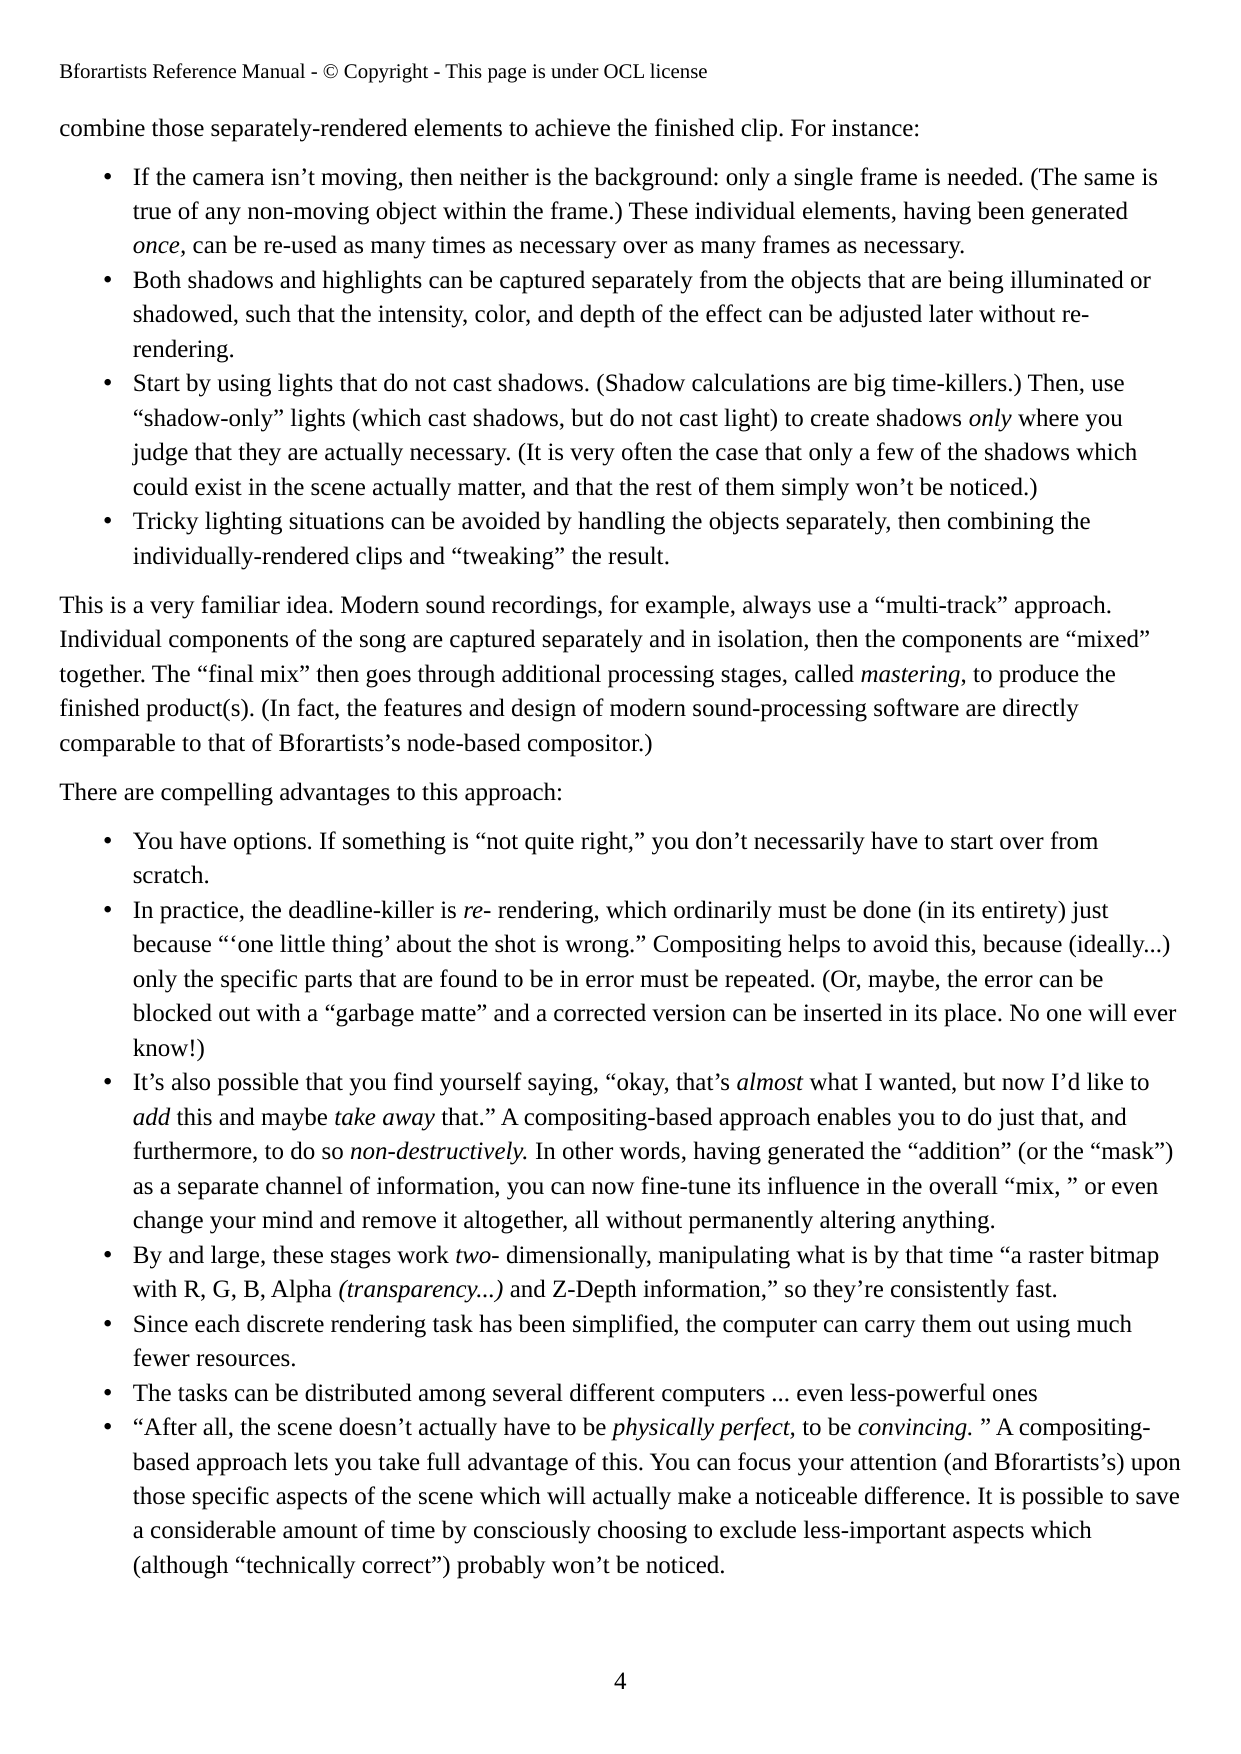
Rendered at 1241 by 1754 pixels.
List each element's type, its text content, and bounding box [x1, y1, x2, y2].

text There are compelling advantages to this approach: [59, 777, 1181, 806]
list Since each discrete rendering task has been simplified, the computer can carry them out using much fewer resources. [103, 1309, 1181, 1372]
list You have options. If something is “not quite right,” you don’t necessarily have to start over from scratch. [103, 826, 1181, 889]
text combine those separately-rendered elements to achieve the finished clip. For instance: [59, 113, 1181, 141]
list Start by using lights that do not cast shadows. (Shadow calculations are big time-killers.) Then, use “shadow-only” lights (which cast shadows, but do not cast light) to create shadows only where you judge that they are actually necessary. (It is very often the case that only a few of the shadows which could exist in the scene actually matter, and that the rest of them simply won’t be noticed.) [103, 368, 1181, 501]
list If the camera isn’t moving, then neither is the background: only a single frame is needed. (The same is true of any non-moving object within the frame.) These individual elements, having been generated once, can be re-used as many times as necessary over as many frames as necessary. [103, 162, 1181, 259]
list “After all, the scene doesn’t actually have to be physically perfect, to be convincing. ” A compositing-based approach lets you take full advantage of this. You can focus your attention (and Bforartists’s) upon those specific aspects of the scene which will actually make a noticeable difference. It is possible to save a considerable amount of time by consciously choosing to exclude less-important aspects which (although “technically correct”) probably won’t be noticed. [103, 1412, 1181, 1579]
list In practice, the deadline-killer is re- rendering, which ordinarily must be done (in its entirety) just because “‘one little thing’ about the shot is wrong.” Compositing helps to avoid this, because (ideally...) only the specific parts that are found to be in error must be repeated. (Or, maybe, the error can be blocked out with a “garbage matte” and a corrected version can be inserted in its place. No one will ever know!) [103, 895, 1181, 1062]
text This is a very familiar idea. Modern sound recordings, for example, always use a “multi-track” approach. Individual components of the song are captured separately and in isolation, then the components are “mixed” together. The “final mix” then goes through additional processing stages, called mastering, to produce the finished product(s). (In fact, the features and design of modern sound-processing software are directly comparable to that of Bforartists’s node-based compositor.) [59, 590, 1181, 757]
list By and large, these stages work two- dimensionally, manipulating what is by that time “a raster bitmap with R, G, B, Alpha (transparency...) and Z-Depth information,” so they’re consistently fast. [103, 1240, 1181, 1303]
list Tricky lighting situations can be avoided by handling the objects separately, then combining the individually-rendered clips and “tweaking” the result. [103, 506, 1181, 570]
list Both shadows and highlights can be captured separately from the objects that are being illuminated or shadowed, such that the intensity, color, and depth of the effect can be adjusted later without re-rendering. [103, 265, 1181, 363]
list It’s also possible that you find yourself saying, “okay, that’s almost what I wanted, but now I’d like to add this and maybe take away that.” A compositing-based approach enables you to do just that, and furthermore, to do so non-destructively. In other words, having generated the “addition” (or the “mask”) as a separate channel of information, you can now fine-tune its influence in the overall “mix, ” or even change your mind and remove it altogether, all without permanently altering anything. [103, 1067, 1181, 1234]
list The tasks can be distributed among several different computers ... even less-powerful ones [103, 1378, 1181, 1406]
